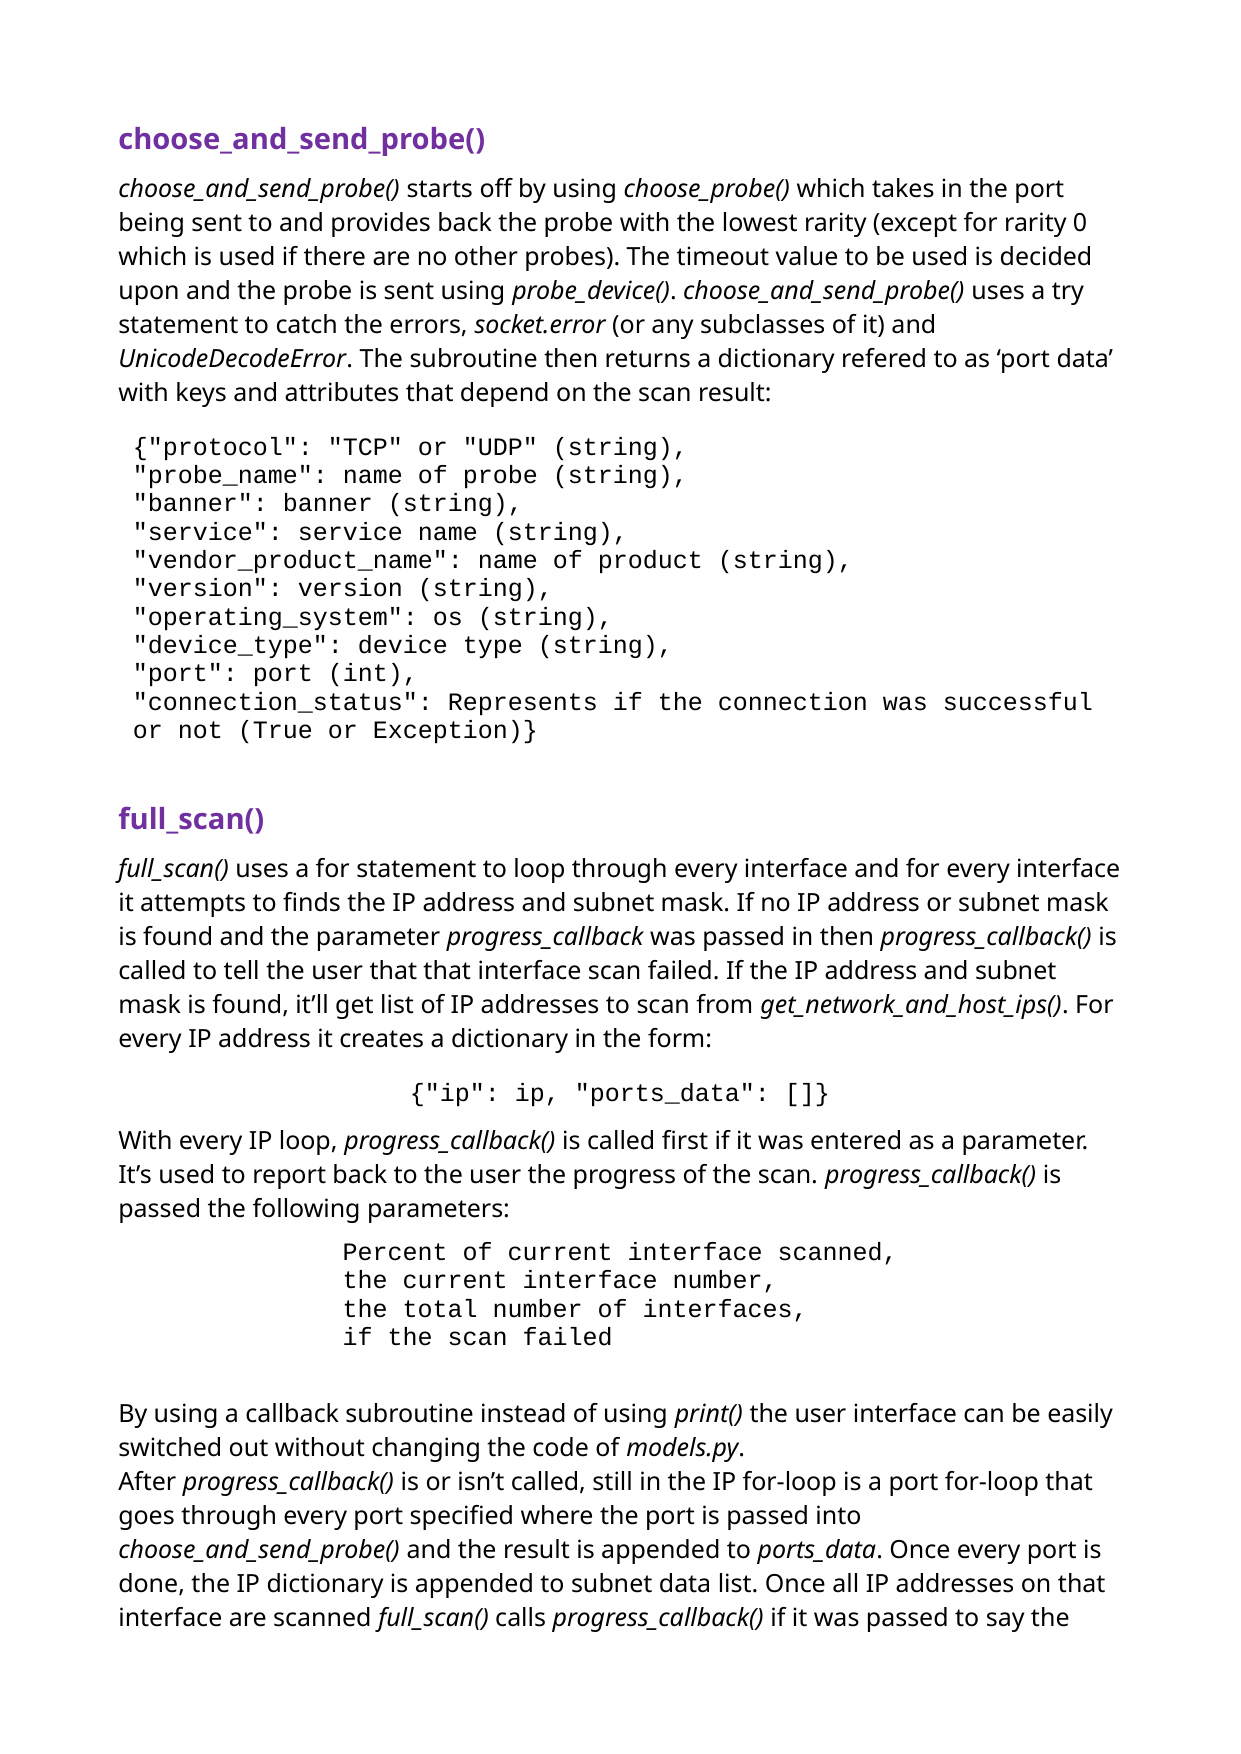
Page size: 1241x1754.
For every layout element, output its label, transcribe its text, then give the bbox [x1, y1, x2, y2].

text By using a callback subroutine instead of using print() the user interface can be easily switched out without changing the code of models.py. [118, 1395, 1122, 1463]
subtitle choose_and_send_probe() [118, 118, 1122, 158]
text With every IP loop, progress_callback() is called first if it was entered as a parameter. It’s used to report back to the user the progress of the scan. progress_callback() is passed the following parameters: [118, 1123, 1122, 1225]
subtitle full_scan() [118, 798, 1122, 838]
text choose_and_send_probe() starts off by using choose_probe() which takes in the port being sent to and provides back the probe with the lowest rarity (except for rarity 0 which is used if there are no other probes). The timeout value to be used is decided upon and the probe is sent using probe_device(). choose_and_send_probe() uses a try statement to catch the errors, socket.error (or any subclasses of it) and UnicodeDecodeError. The subroutine then returns a dictionary refered to as ‘port data’ with keys and attributes that depend on the scan result: [118, 170, 1122, 409]
text After progress_callback() is or isn’t called, still in the IP for-loop is a port for-loop that goes through every port specified where the port is passed into choose_and_send_probe() and the result is appended to ports_data. Once every port is done, the IP dictionary is appended to subnet data list. Once all IP addresses on that interface are scanned full_scan() calls progress_callback() if it was passed to say the [118, 1463, 1122, 1634]
text full_scan() uses a for statement to loop through every interface and for every interface it attempts to finds the IP address and subnet mask. If no IP address or subnet mask is found and the parameter progress_callback was passed in then progress_callback() is called to tell the user that that interface scan failed. If the IP address and subnet mask is found, it’ll get list of IP addresses to scan from get_network_and_host_ips(). For every IP address it creates a dictionary in the form: [118, 850, 1122, 1054]
